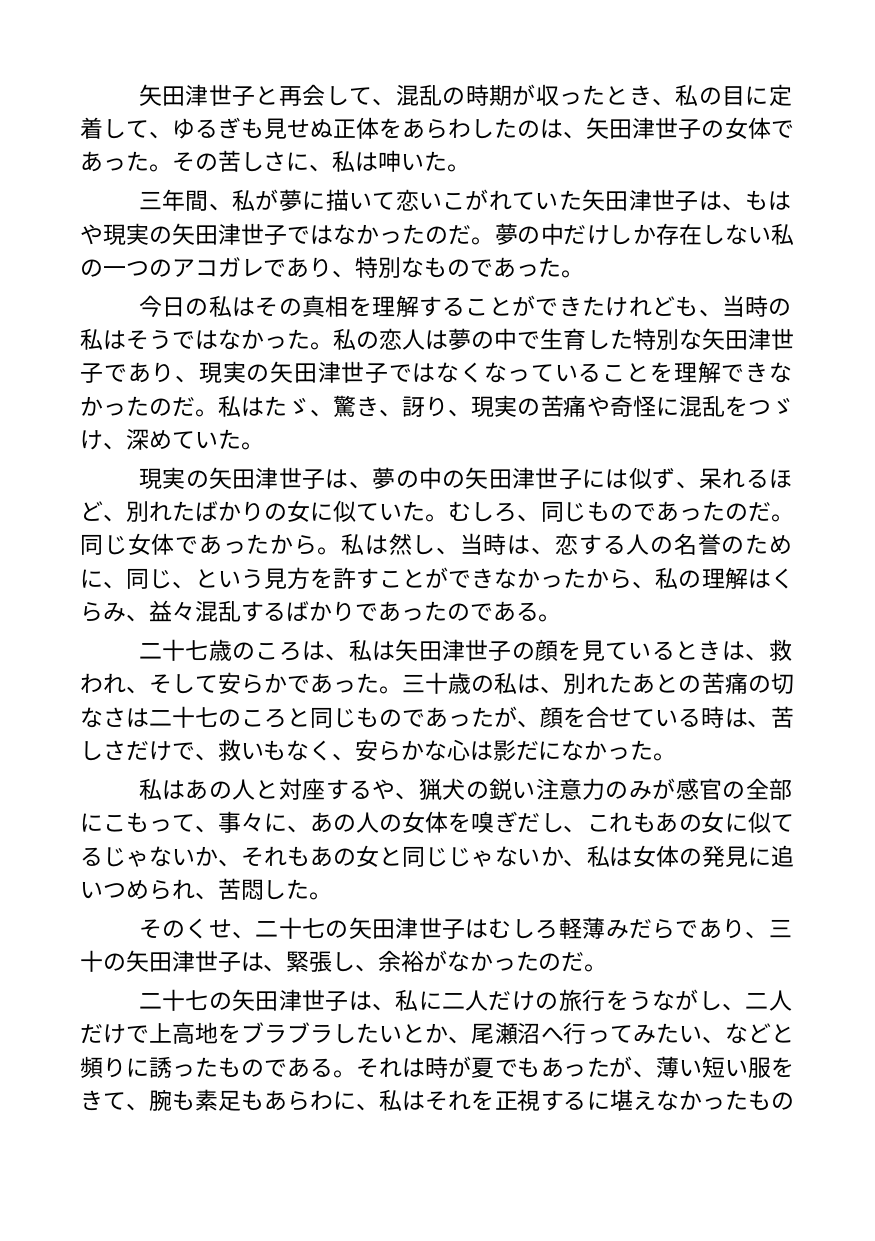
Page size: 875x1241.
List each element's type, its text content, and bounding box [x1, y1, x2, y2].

text 三年間、私が夢に描いて恋いこがれていた矢田津世子は、もはや現実の矢田津世子ではなかったのだ。夢の中だけしか存在しない私の一つのアコガレであり、特別なものであった。 [80, 183, 794, 283]
text 二十七の矢田津世子は、私に二人だけの旅行をうながし、二人だけで上高地をブラブラしたいとか、尾瀬沼へ行ってみたい、などと頻りに誘ったものである。それは時が夏でもあったが、薄い短い服をきて、腕も素足もあらわに、私はそれを正視するに堪えなかったもの [80, 983, 794, 1116]
text 今日の私はその真相を理解することができたけれども、当時の私はそうではなかった。私の恋人は夢の中で生育した特別な矢田津世子であり、現実の矢田津世子ではなくなっていることを理解できなかったのだ。私はたゞ、驚き、訝り、現実の苦痛や奇怪に混乱をつゞけ、深めていた。 [80, 289, 794, 455]
text そのくせ、二十七の矢田津世子はむしろ軽薄みだらであり、三十の矢田津世子は、緊張し、余裕がなかったのだ。 [80, 911, 794, 977]
text 私はあの人と対座するや、猟犬の鋭い注意力のみが感官の全部にこもって、事々に、あの人の女体を嗅ぎだし、これもあの女に似てるじゃないか、それもあの女と同じじゃないか、私は女体の発見に追いつめられ、苦悶した。 [80, 772, 794, 905]
text 現実の矢田津世子は、夢の中の矢田津世子には似ず、呆れるほど、別れたばかりの女に似ていた。むしろ、同じものであったのだ。同じ女体であったから。私は然し、当時は、恋する人の名誉のために、同じ、という見方を許すことができなかったから、私の理解はくらみ、益々混乱するばかりであったのである。 [80, 461, 794, 627]
text 矢田津世子と再会して、混乱の時期が収ったとき、私の目に定着して、ゆるぎも見せぬ正体をあらわしたのは、矢田津世子の女体であった。その苦しさに、私は呻いた。 [80, 78, 794, 177]
text 二十七歳のころは、私は矢田津世子の顔を見ているときは、救われ、そして安らかであった。三十歳の私は、別れたあとの苦痛の切なさは二十七のころと同じものであったが、顔を合せている時は、苦しさだけで、救いもなく、安らかな心は影だになかった。 [80, 633, 794, 766]
